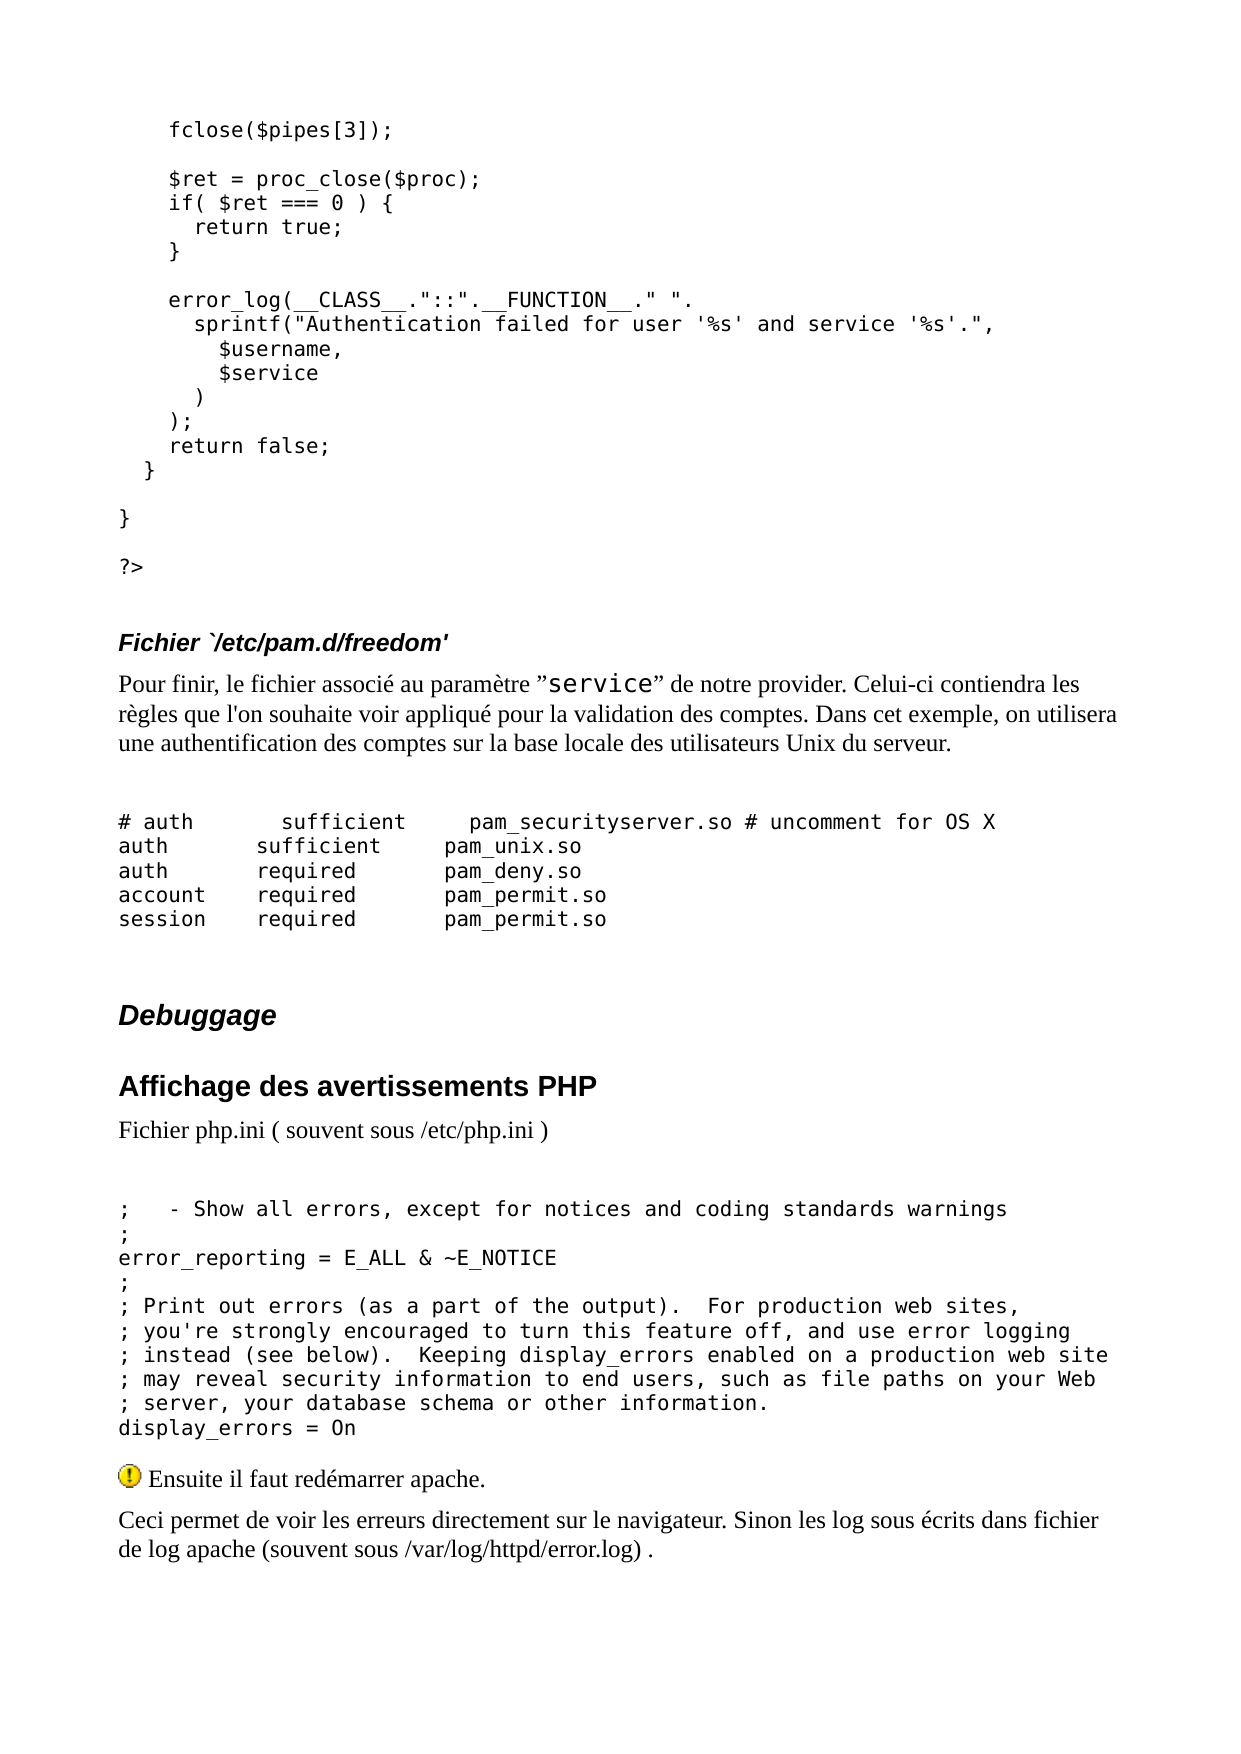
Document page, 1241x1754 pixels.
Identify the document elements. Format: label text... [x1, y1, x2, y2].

text Pour finir, le fichier associé au paramètre ”service” de notre provider. Celui-ci contiendra les règles que l'on souhaite voir appliqué pour la validation des comptes. Dans cet exemple, on utilisera une authentification des comptes sur la base locale des utilisateurs Unix du serveur. [118, 669, 1122, 756]
text # auth sufficient pam_securityserver.so # uncomment for OS X auth sufficient pam_unix.so auth required pam_deny.so account required pam_permit.so session required pam_permit.so [118, 810, 1122, 931]
text Fichier php.ini ( souvent sous /etc/php.ini ) [118, 1115, 1122, 1143]
picture [118, 1464, 142, 1488]
text ; - Show all errors, except for notices and coding standards warnings ; error_reporting = E_ALL & ~E_NOTICE ; ; Print out errors (as a part of the output). For production web sites, ; you're strongly encouraged to turn this feature off, and use error logging ; instead (see below). Keeping display_errors enabled on a production web site ; may reveal security information to end users, such as file paths on your Web ; server, your database schema or other information. display_errors = On [118, 1197, 1122, 1464]
subtitle Fichier `/etc/pam.d/freedom' [118, 628, 1122, 657]
text Ceci permet de voir les erreurs directement sur le navigateur. Sinon les log sous écrits dans fichier de log apache (souvent sous /var/log/httpd/error.log) . [118, 1506, 1122, 1563]
subtitle Debuggage [118, 998, 1122, 1031]
subtitle Affichage des avertissements PHP [118, 1069, 1122, 1102]
text fclose($pipes[3]); $ret = proc_close($proc); if( $ret === 0 ) { return true; } error_log(__CLASS__."::".__FUNCTION__." ". sprintf("Authentication failed for user '%s' and service '%s'.", $username, $service ) ); return false; } } ?> [118, 118, 1122, 603]
text Ensuite il faut redémarrer apache. [118, 1464, 1122, 1493]
